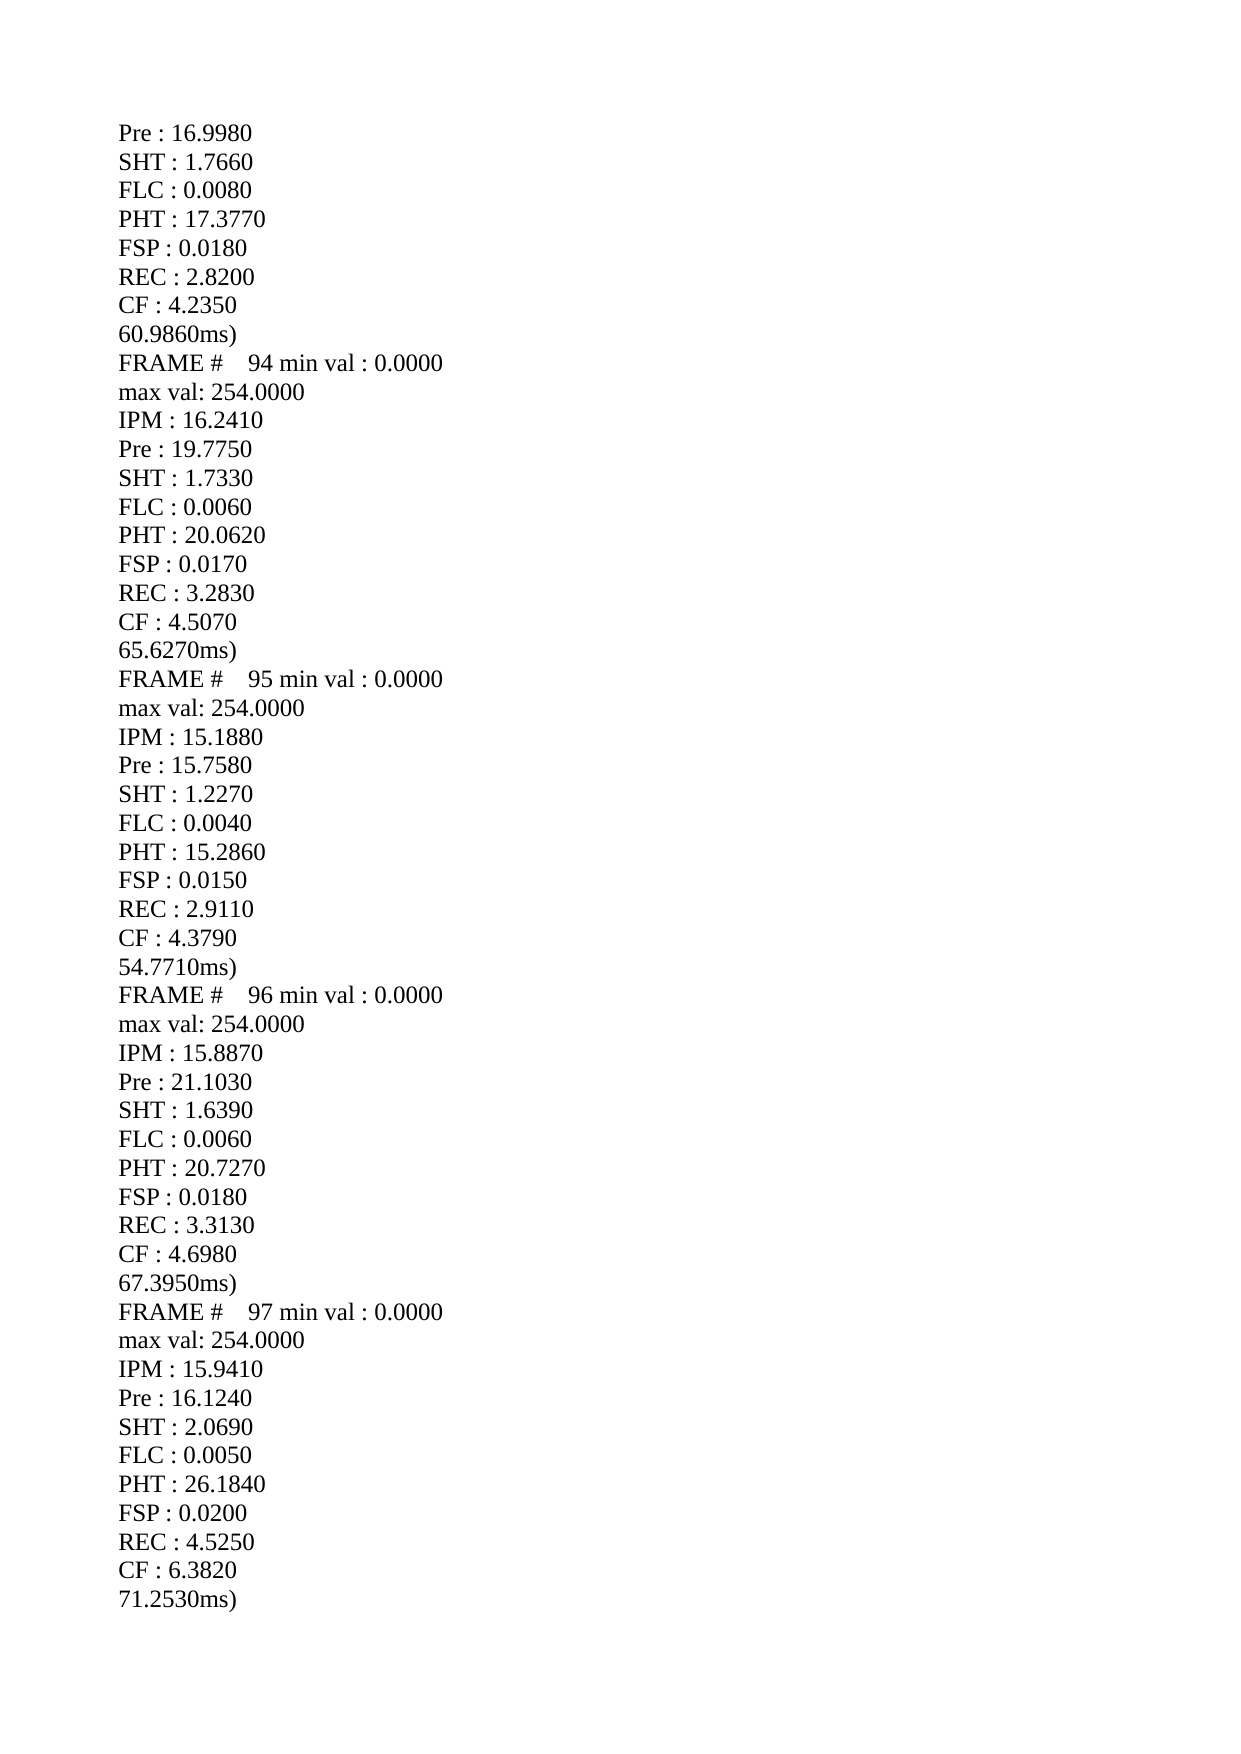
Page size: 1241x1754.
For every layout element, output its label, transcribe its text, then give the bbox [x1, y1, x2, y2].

text REC : 4.5250 [118, 1527, 1122, 1556]
text IPM : 15.1880 [118, 722, 1122, 751]
text REC : 2.9110 [118, 894, 1122, 923]
text 71.2530ms) [118, 1584, 1122, 1613]
text FSP : 0.0150 [118, 866, 1122, 894]
text FSP : 0.0200 [118, 1498, 1122, 1527]
text max val: 254.0000 [118, 377, 1122, 406]
text SHT : 1.2270 [118, 779, 1122, 808]
text Pre : 15.7580 [118, 751, 1122, 779]
text FRAME # 94 min val : 0.0000 [118, 348, 1122, 377]
text REC : 3.3130 [118, 1211, 1122, 1239]
text 54.7710ms) [118, 952, 1122, 981]
text FRAME # 95 min val : 0.0000 [118, 664, 1122, 693]
text SHT : 1.7330 [118, 463, 1122, 492]
text PHT : 17.3770 [118, 204, 1122, 233]
text CF : 6.3820 [118, 1556, 1122, 1584]
text FSP : 0.0170 [118, 549, 1122, 578]
text IPM : 15.9410 [118, 1354, 1122, 1383]
text FLC : 0.0060 [118, 492, 1122, 521]
text FRAME # 96 min val : 0.0000 [118, 981, 1122, 1009]
text 60.9860ms) [118, 319, 1122, 348]
text SHT : 2.0690 [118, 1412, 1122, 1441]
text max val: 254.0000 [118, 693, 1122, 722]
text FSP : 0.0180 [118, 233, 1122, 262]
text PHT : 20.7270 [118, 1153, 1122, 1182]
text FSP : 0.0180 [118, 1182, 1122, 1211]
text CF : 4.5070 [118, 607, 1122, 636]
text max val: 254.0000 [118, 1009, 1122, 1038]
text CF : 4.3790 [118, 923, 1122, 952]
text FLC : 0.0060 [118, 1124, 1122, 1153]
text PHT : 15.2860 [118, 837, 1122, 866]
text CF : 4.2350 [118, 291, 1122, 319]
text Pre : 19.7750 [118, 434, 1122, 463]
text PHT : 20.0620 [118, 521, 1122, 549]
text max val: 254.0000 [118, 1326, 1122, 1354]
text REC : 2.8200 [118, 262, 1122, 291]
text SHT : 1.6390 [118, 1096, 1122, 1124]
text FRAME # 97 min val : 0.0000 [118, 1297, 1122, 1326]
text FLC : 0.0040 [118, 808, 1122, 837]
text REC : 3.2830 [118, 578, 1122, 607]
text Pre : 21.1030 [118, 1067, 1122, 1096]
text Pre : 16.1240 [118, 1383, 1122, 1412]
text FLC : 0.0080 [118, 176, 1122, 204]
text Pre : 16.9980 [118, 118, 1122, 147]
text IPM : 16.2410 [118, 406, 1122, 434]
text PHT : 26.1840 [118, 1469, 1122, 1498]
text IPM : 15.8870 [118, 1038, 1122, 1067]
text 65.6270ms) [118, 636, 1122, 664]
text 67.3950ms) [118, 1268, 1122, 1297]
text CF : 4.6980 [118, 1239, 1122, 1268]
text SHT : 1.7660 [118, 147, 1122, 176]
text FLC : 0.0050 [118, 1441, 1122, 1469]
